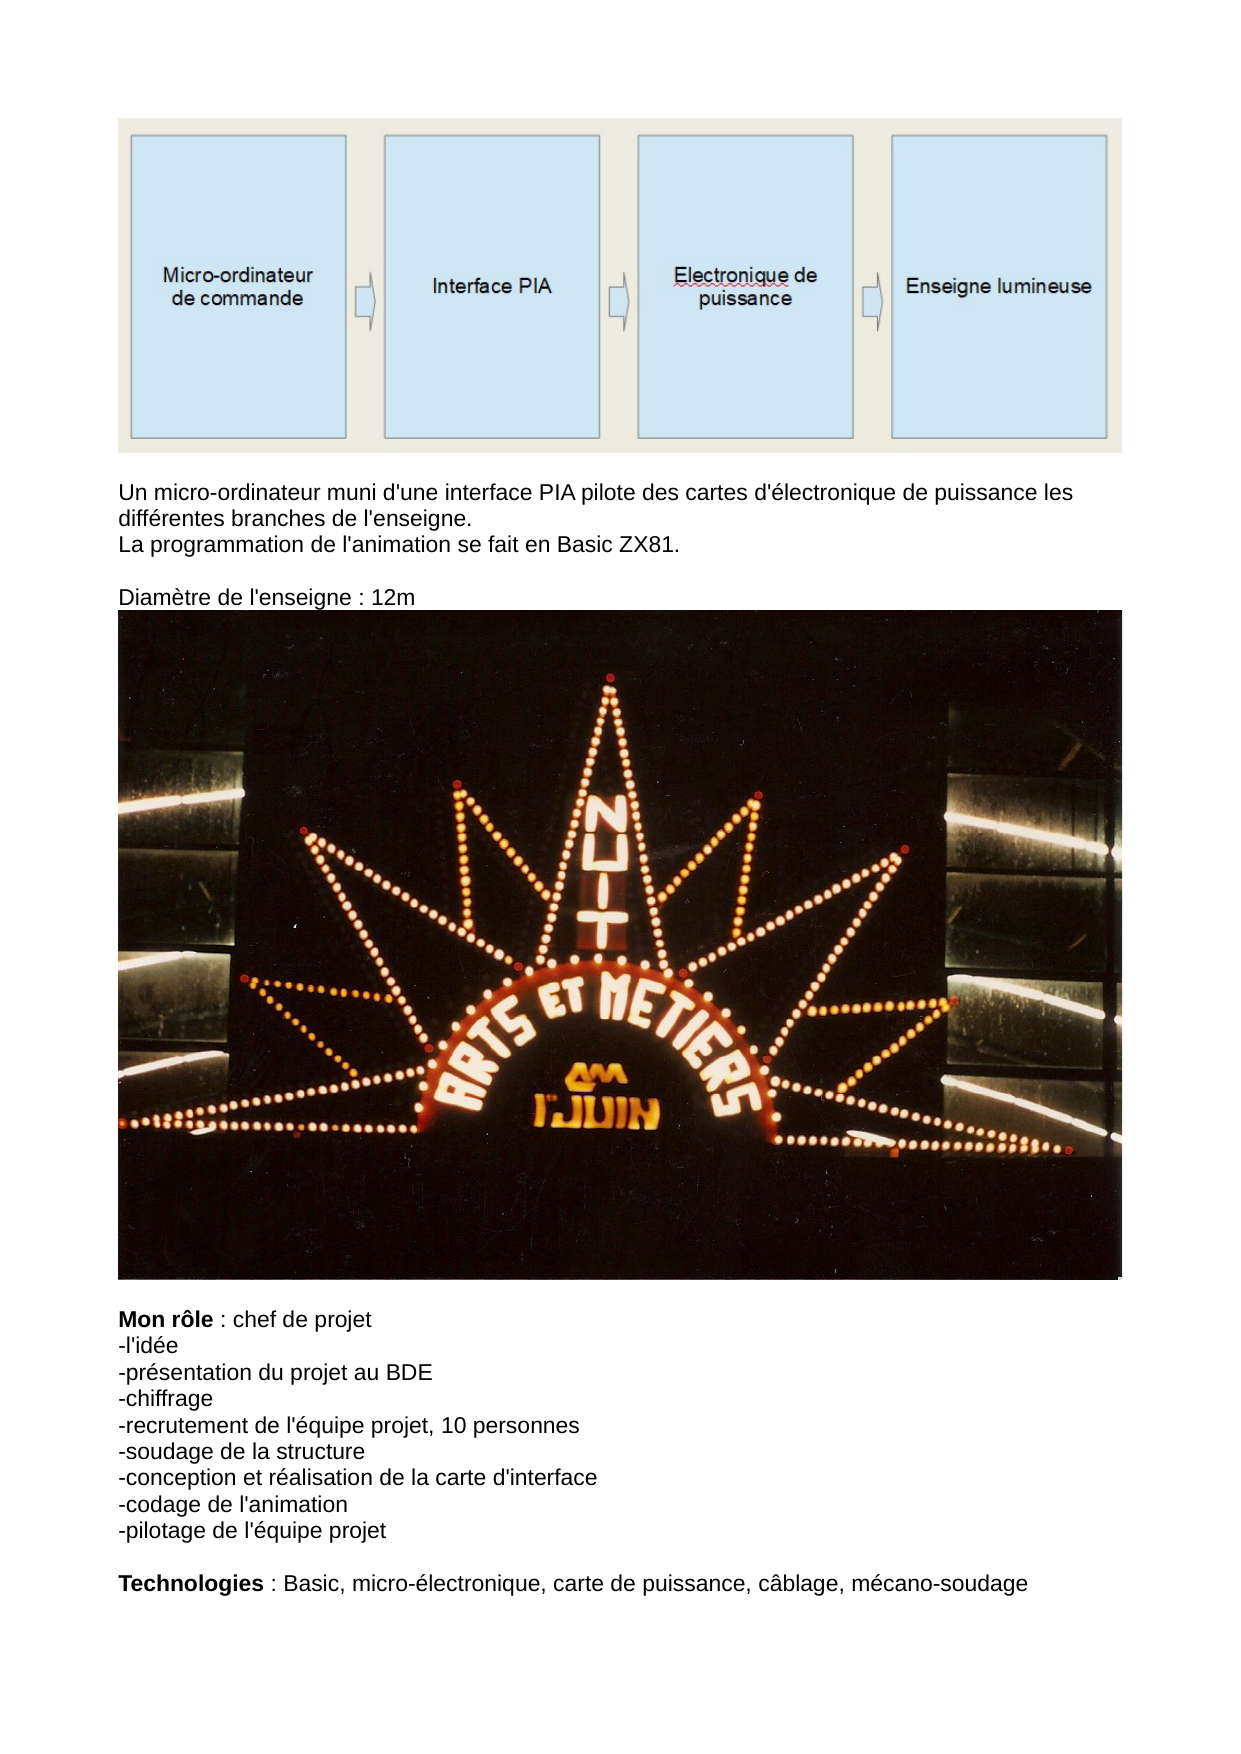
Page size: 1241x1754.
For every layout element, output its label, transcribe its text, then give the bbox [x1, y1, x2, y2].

text Un micro-ordinateur muni d'une interface PIA pilote des cartes d'électronique de puissance les différentes branches de l'enseigne. [118, 479, 1122, 531]
text -recrutement de l'équipe projet, 10 personnes [118, 1412, 1122, 1438]
text La programmation de l'animation se fait en Basic ZX81. [118, 531, 1122, 558]
text -soudage de la structure [118, 1438, 1122, 1464]
text Diamètre de l'enseigne : 12m [118, 584, 1122, 610]
text -l'idée [118, 1332, 1122, 1359]
text Technologies : Basic, micro-électronique, carte de puissance, câblage, mécano-soudage [118, 1570, 1122, 1596]
text Mon rôle : chef de projet [118, 1306, 1122, 1332]
text -pilotage de l'équipe projet [118, 1517, 1122, 1543]
text -présentation du projet au BDE [118, 1359, 1122, 1385]
picture [118, 610, 1123, 1280]
text -codage de l'animation [118, 1491, 1122, 1517]
text -chiffrage [118, 1385, 1122, 1412]
picture [118, 118, 1123, 453]
text -conception et réalisation de la carte d'interface [118, 1464, 1122, 1491]
